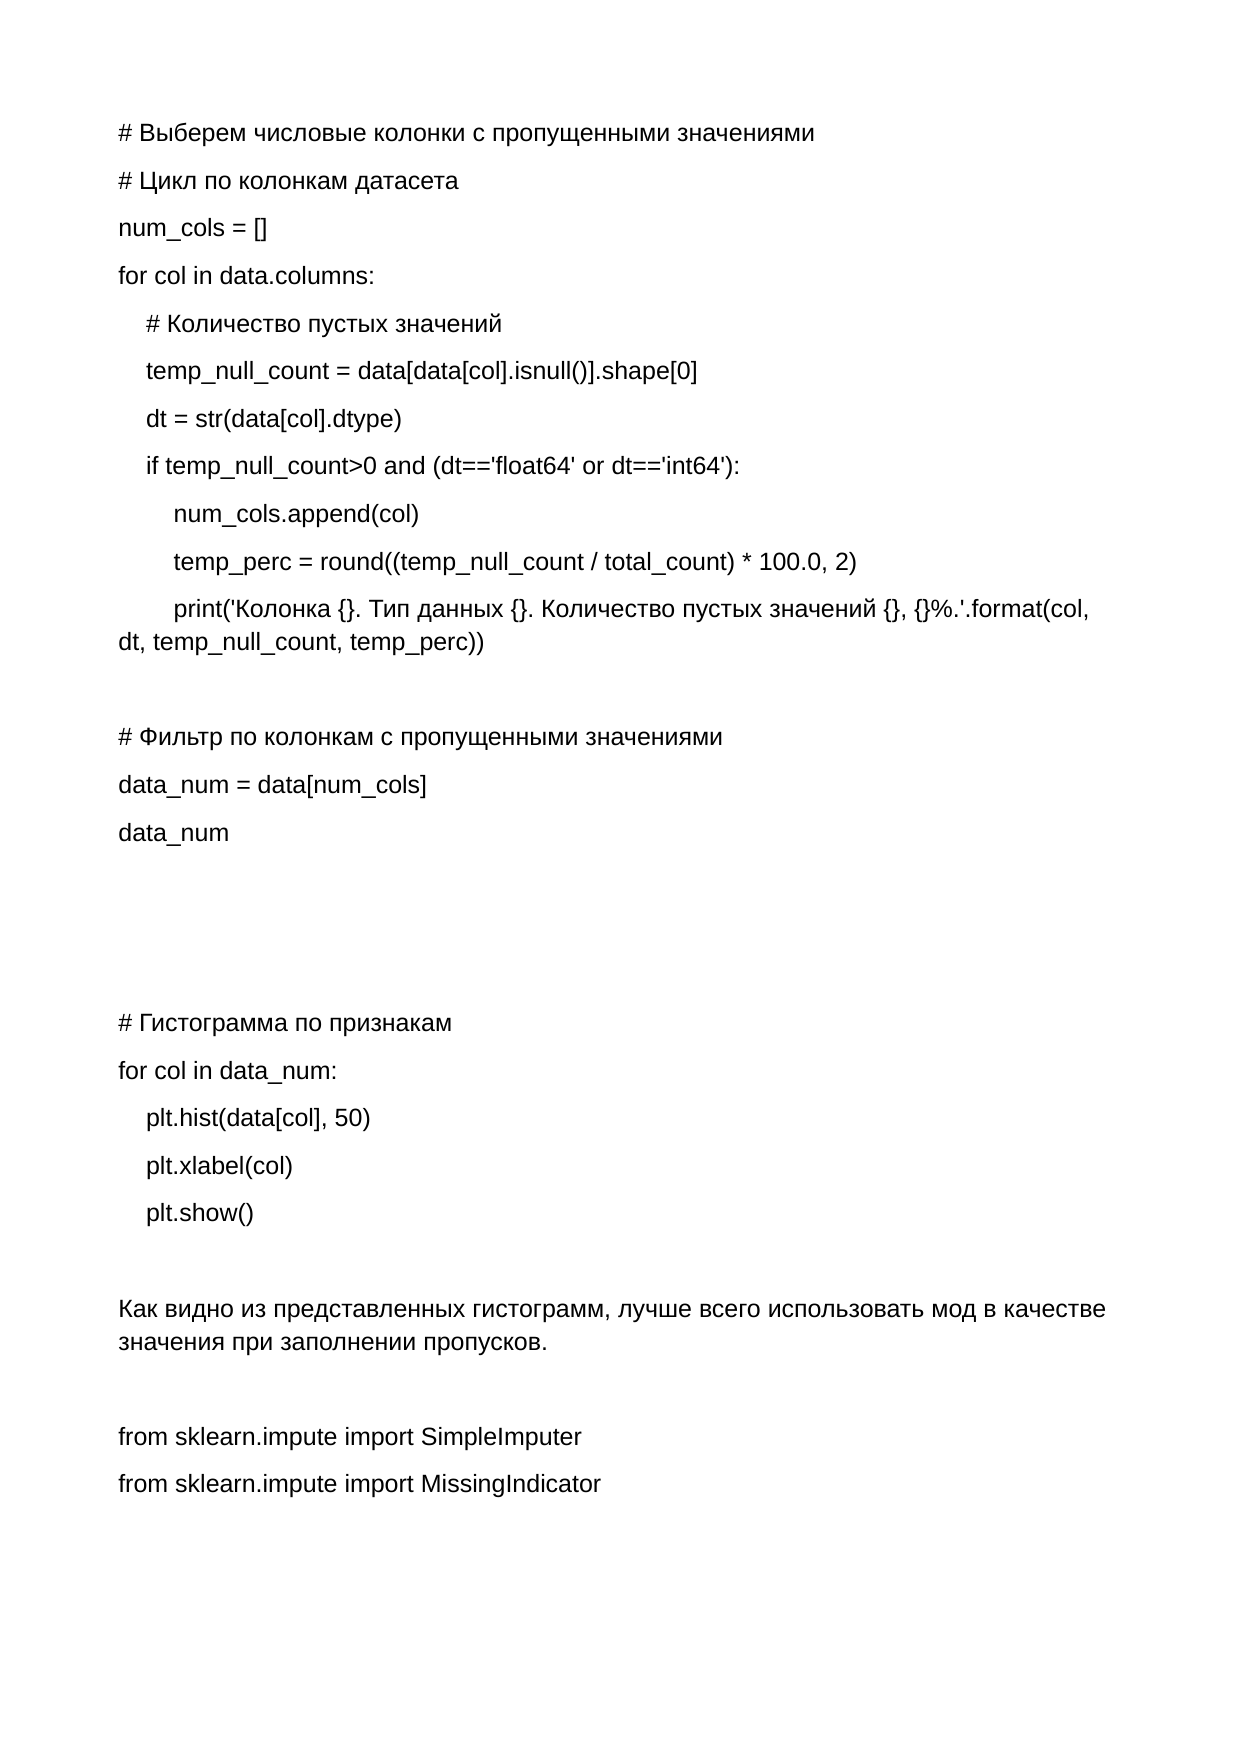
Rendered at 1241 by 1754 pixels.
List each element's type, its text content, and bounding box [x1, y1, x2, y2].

text data_num = data[num_cols] [118, 770, 1122, 799]
text # Цикл по колонкам датасета [118, 166, 1122, 194]
text if temp_null_count>0 and (dt=='float64' or dt=='int64'): [118, 451, 1122, 480]
text from sklearn.impute import MissingIndicator [118, 1469, 1122, 1498]
text num_cols.append(col) [118, 499, 1122, 528]
text temp_null_count = data[data[col].isnull()].shape[0] [118, 356, 1122, 385]
text plt.hist(data[col], 50) [118, 1103, 1122, 1132]
text data_num [118, 818, 1122, 846]
text from sklearn.impute import SimpleImputer [118, 1422, 1122, 1451]
text plt.xlabel(col) [118, 1151, 1122, 1179]
text num_cols = [] [118, 213, 1122, 242]
text # Количество пустых значений [118, 308, 1122, 337]
text # Выберем числовые колонки с пропущенными значениями [118, 118, 1122, 147]
text # Гистограмма по признакам [118, 1008, 1122, 1037]
text print('Колонка {}. Тип данных {}. Количество пустых значений {}, {}%.'.format(col, dt, temp_null_count, temp_perc)) [118, 594, 1122, 656]
text # Фильтр по колонкам с пропущенными значениями [118, 722, 1122, 751]
text for col in data.columns: [118, 261, 1122, 290]
text Как видно из представленных гистограмм, лучше всего использовать мод в качестве значения при заполнении пропусков. [118, 1294, 1122, 1355]
text dt = str(data[col].dtype) [118, 404, 1122, 432]
text temp_perc = round((temp_null_count / total_count) * 100.0, 2) [118, 547, 1122, 575]
text plt.show() [118, 1198, 1122, 1227]
text for col in data_num: [118, 1056, 1122, 1084]
